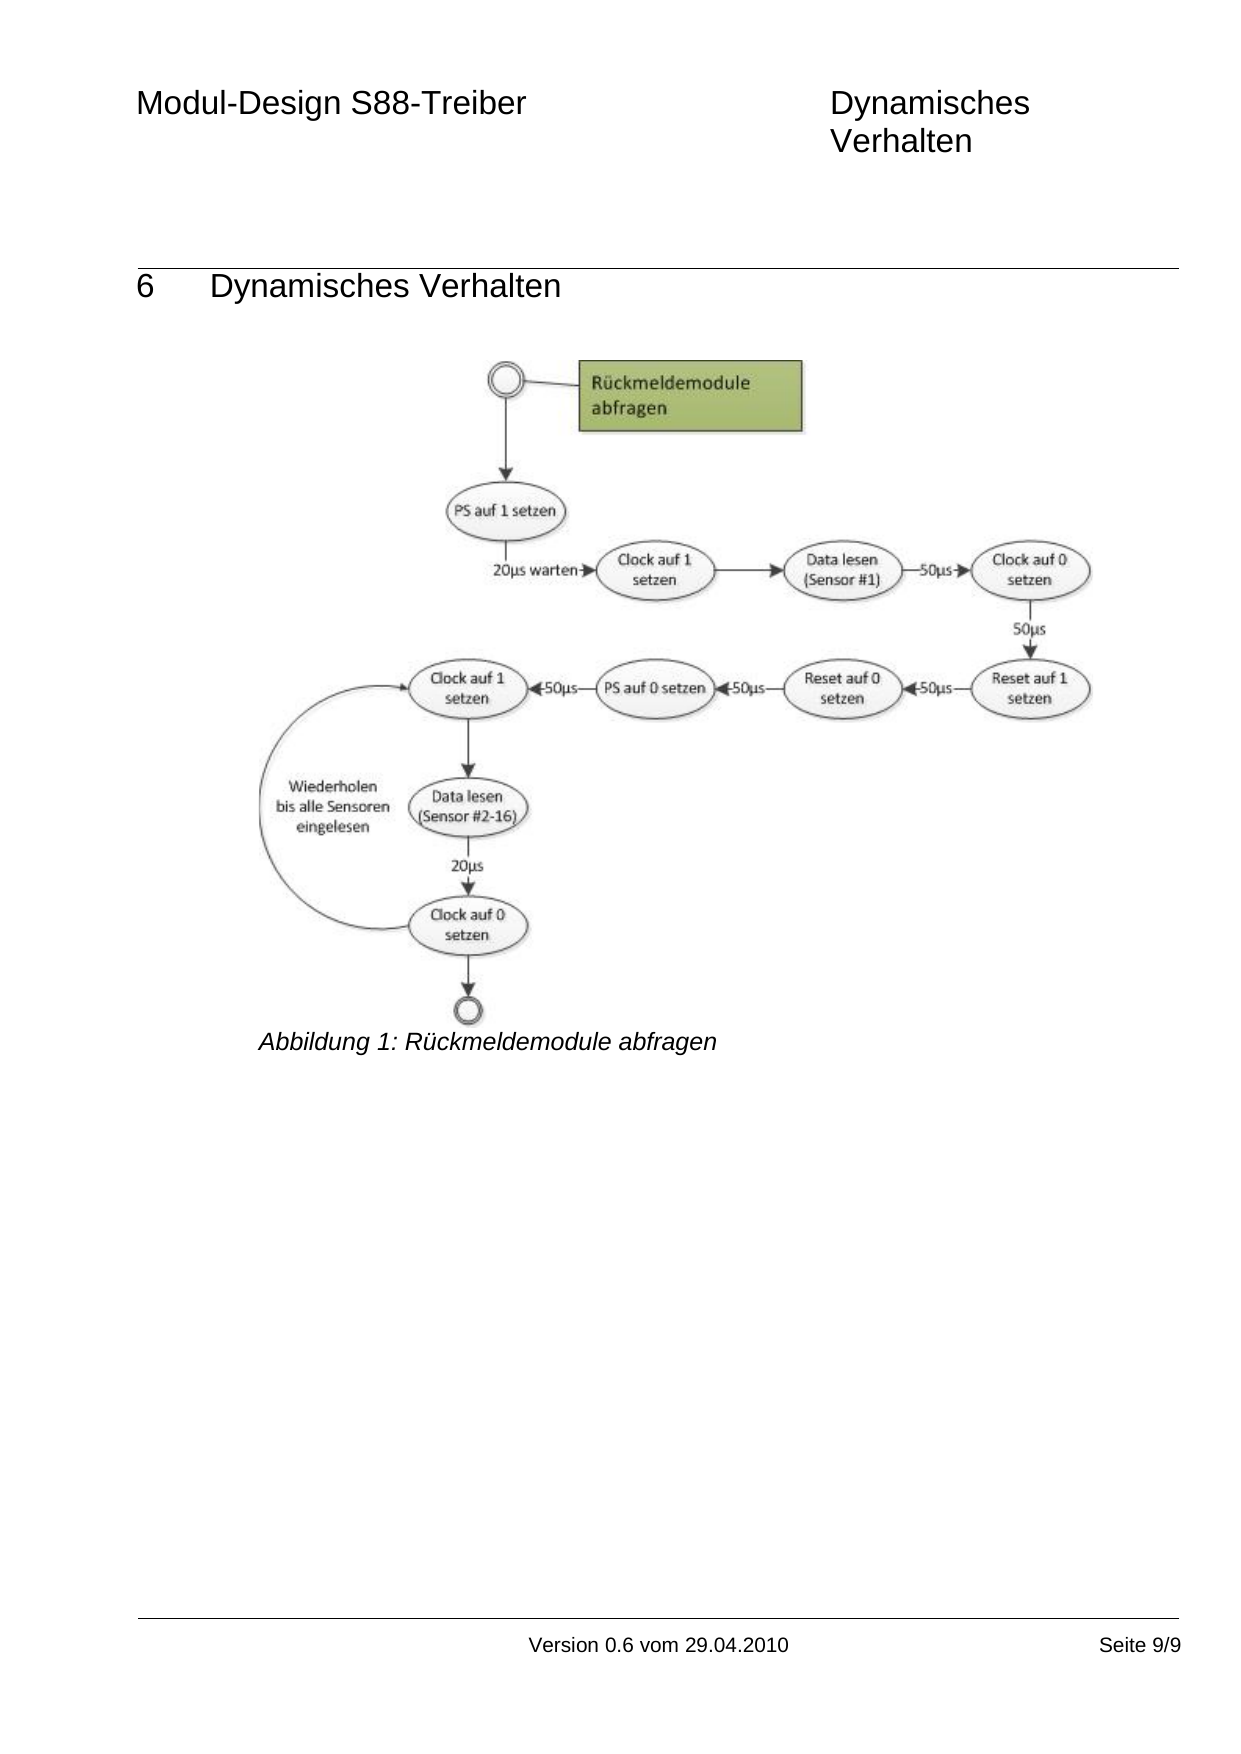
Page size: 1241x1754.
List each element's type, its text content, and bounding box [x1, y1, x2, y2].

text Abbildung 1: Rückmeldemodule abfragen [259, 1028, 1093, 1056]
subtitle Dynamisches Verhalten [259, 347, 1093, 360]
subtitle Dynamisches Verhalten [136, 289, 240, 304]
picture [258, 360, 1094, 1028]
subtitle Dynamisches Verhalten [238, 289, 1181, 304]
